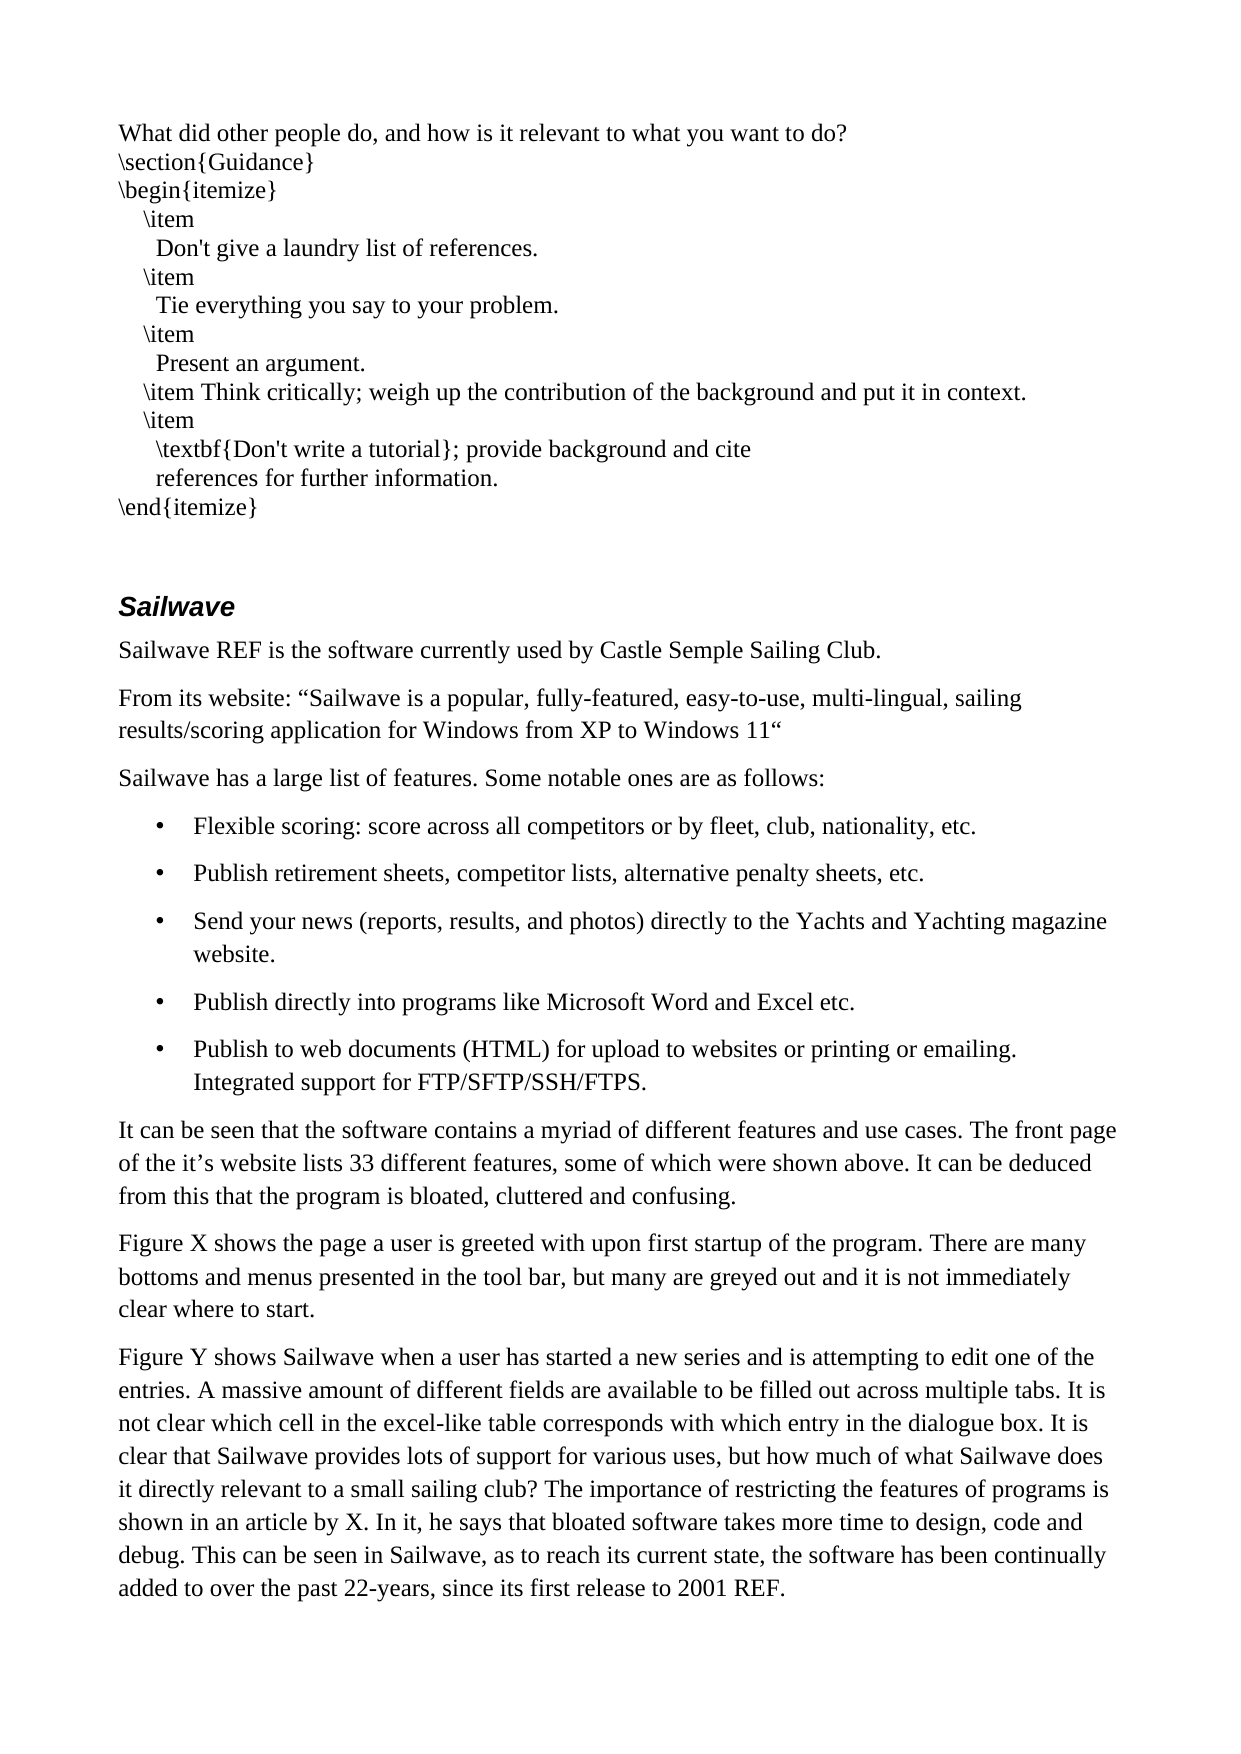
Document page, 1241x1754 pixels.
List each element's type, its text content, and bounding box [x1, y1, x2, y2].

text Figure Y shows Sailwave when a user has started a new series and is attempting to edit one of the entries. A massive amount of different fields are available to be filled out across multiple tabs. It is not clear which cell in the excel-like table corresponds with which entry in the dialogue box. It is clear that Sailwave provides lots of support for various uses, but how much of what Sailwave does it directly relevant to a small sailing club? The importance of restricting the features of programs is shown in an article by X. In it, he says that bloated software takes more time to design, code and debug. This can be seen in Sailwave, as to reach its current state, the software has been continually added to over the past 22-years, since its first release to 2001 REF. [118, 1342, 1122, 1602]
list Publish to web documents (HTML) for upload to websites or printing or emailing. Integrated support for FTP/SFTP/SSH/FTPS. [156, 1034, 1122, 1096]
list Publish retirement sheets, competitor lists, alternative penalty sheets, etc. [156, 858, 1122, 887]
text From its website: “Sailwave is a popular, fully-featured, easy-to-use, multi-lingual, sailing results/scoring application for Windows from XP to Windows 11“ [118, 683, 1122, 744]
text Sailwave REF is the software currently used by Castle Semple Sailing Club. [118, 635, 1122, 664]
subtitle Sailwave [118, 591, 1122, 622]
text Sailwave has a large list of features. Some notable ones are as follows: [118, 763, 1122, 792]
text It can be seen that the software contains a myriad of different features and use cases. The front page of the it’s website lists 33 different features, some of which were shown above. It can be deduced from this that the program is bloated, cluttered and confusing. [118, 1115, 1122, 1210]
list Publish directly into programs like Microsoft Word and Excel etc. [156, 987, 1122, 1015]
list Flexible scoring: score across all competitors or by fleet, club, nationality, etc. [156, 811, 1122, 839]
text What did other people do, and how is it relevant to what you want to do? \section{Guidance} \begin{itemize} \item Don't give a laundry list of references. \item Tie everything you say to your problem. \item Present an argument. \item Think critically; weigh up the contribution of the background and put it in context. \item \textbf{Don't write a tutorial}; provide background and cite references for further information. \end{itemize} [118, 118, 1122, 521]
text Figure X shows the page a user is greeted with upon first startup of the program. There are many bottoms and menus presented in the tool bar, but many are greyed out and it is not immediately clear where to start. [118, 1228, 1122, 1323]
list Send your news (reports, results, and photos) directly to the Yachts and Yachting magazine website. [156, 906, 1122, 968]
